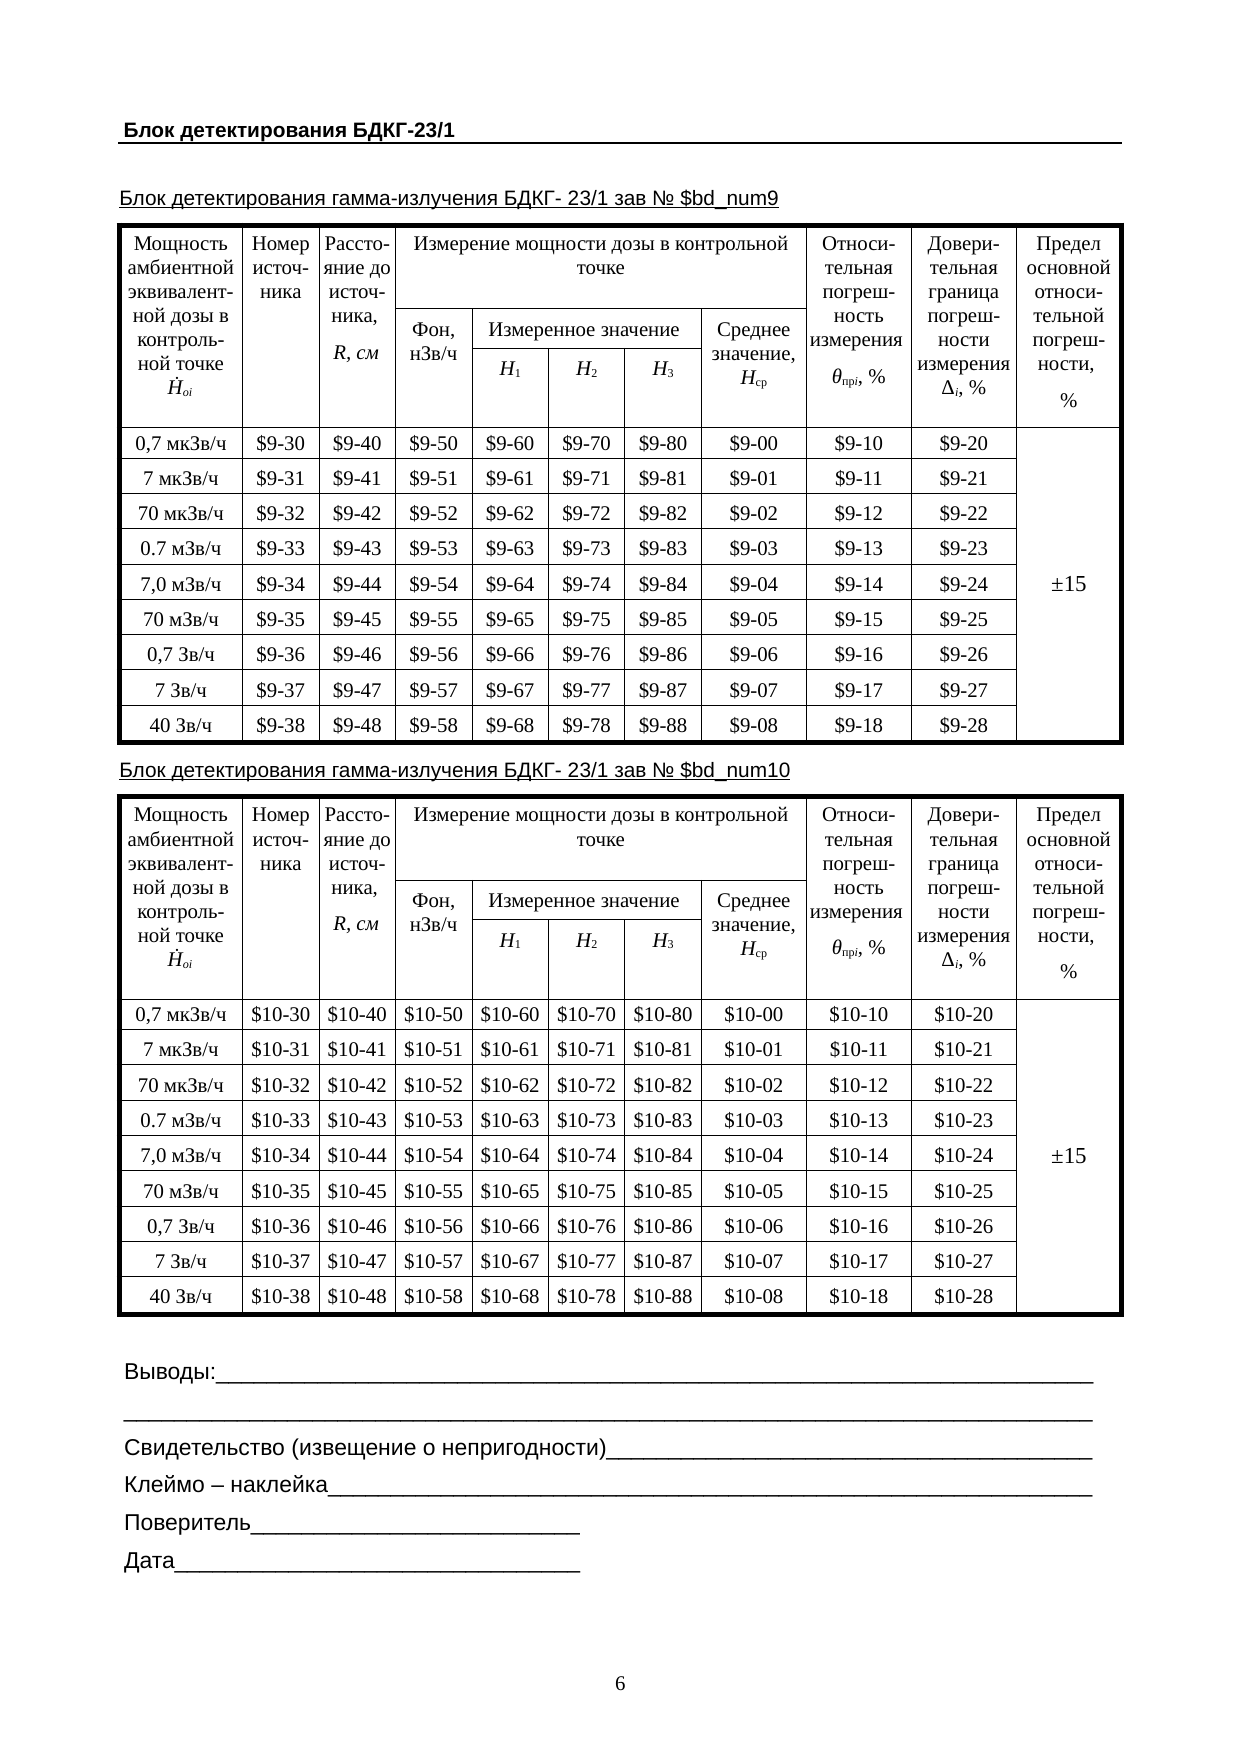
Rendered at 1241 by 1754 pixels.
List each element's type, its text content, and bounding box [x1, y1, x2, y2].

table_cell $9-27 [912, 670, 1016, 705]
table_cell $9-64 [473, 565, 548, 599]
table_cell $9-22 [912, 494, 1016, 528]
table_cell $10-16 [807, 1207, 911, 1241]
table_cell $9-30 [243, 428, 319, 457]
table_cell $9-86 [625, 635, 701, 669]
table_cell $9-20 [912, 428, 1016, 457]
table_cell $10-02 [702, 1065, 806, 1100]
table_cell Дата [118, 1541, 1122, 1579]
table_cell H2 [549, 349, 624, 427]
table_cell $10-72 [549, 1065, 624, 1100]
table_cell $9-81 [625, 459, 701, 493]
table_cell $9-83 [625, 529, 701, 563]
table_cell $10-74 [549, 1136, 624, 1170]
table_cell $10-83 [625, 1101, 701, 1135]
table_cell $9-66 [473, 635, 548, 669]
table_cell $10-55 [396, 1171, 472, 1206]
table_cell $10-27 [912, 1242, 1016, 1276]
table_cell $9-18 [807, 706, 911, 740]
table_cell 70 мЗв/ч [122, 600, 242, 634]
table_cell $9-45 [320, 600, 395, 634]
table_cell $10-73 [549, 1101, 624, 1135]
table_header Выводы: [118, 1352, 1122, 1390]
table_cell $10-25 [912, 1171, 1016, 1206]
table_cell $9-05 [702, 600, 806, 634]
table_cell $10-14 [807, 1136, 911, 1170]
table_cell $9-47 [320, 670, 395, 705]
table_cell $10-13 [807, 1101, 911, 1135]
table_cell $9-73 [549, 529, 624, 563]
table_header Блок детектирования гамма-излучения БДКГ- 23/1 зав № $bd_num9 [119, 174, 1121, 223]
table_cell Рассто-яние до источ-ника, R, см [320, 228, 395, 427]
table_cell 0,7 мкЗв/ч [122, 428, 242, 457]
table_cell $10-05 [702, 1171, 806, 1206]
table_cell $9-48 [320, 706, 395, 740]
table_cell $10-60 [473, 1000, 548, 1029]
table_cell $9-23 [912, 529, 1016, 563]
table_cell $9-35 [243, 600, 319, 634]
table_cell Мощность амбиентной эквивалент-ной дозы в контроль-ной точке Ḣoi [122, 799, 242, 999]
table_cell $9-06 [702, 635, 806, 669]
table_cell $9-46 [320, 635, 395, 669]
table_cell $10-70 [549, 1000, 624, 1029]
table_cell H1 [473, 349, 548, 427]
table_cell $9-80 [625, 428, 701, 457]
table_cell $9-14 [807, 565, 911, 599]
table_cell $10-12 [807, 1065, 911, 1100]
table_cell 7,0 мЗв/ч [122, 1136, 242, 1170]
table_cell $10-26 [912, 1207, 1016, 1241]
table_cell $10-87 [625, 1242, 701, 1276]
table_cell $10-41 [320, 1030, 395, 1064]
table_cell $10-00 [702, 1000, 806, 1029]
table_cell $10-54 [396, 1136, 472, 1170]
table_cell $10-23 [912, 1101, 1016, 1135]
table_cell H3 [625, 920, 701, 999]
table_cell $10-30 [243, 1000, 319, 1029]
table_cell $10-17 [807, 1242, 911, 1276]
table_cell $10-66 [473, 1207, 548, 1241]
table_cell $9-71 [549, 459, 624, 493]
table_cell $10-81 [625, 1030, 701, 1064]
table_cell $10-43 [320, 1101, 395, 1135]
table_cell $9-28 [912, 706, 1016, 740]
table_cell $10-40 [320, 1000, 395, 1029]
table_cell 7,0 мЗв/ч [122, 565, 242, 599]
table_cell $9-78 [549, 706, 624, 740]
table_cell ±15 [1017, 1000, 1119, 1312]
table_cell $9-11 [807, 459, 911, 493]
table_cell Относи-тельная погреш-ность измерения θпрi, % [807, 799, 911, 999]
table_cell $10-22 [912, 1065, 1016, 1100]
table_cell $10-45 [320, 1171, 395, 1206]
table_cell $10-20 [912, 1000, 1016, 1029]
table_cell $10-18 [807, 1277, 911, 1312]
table_cell [118, 1390, 1122, 1428]
table_cell $10-33 [243, 1101, 319, 1135]
table_cell $9-32 [243, 494, 319, 528]
table_cell $10-44 [320, 1136, 395, 1170]
table_cell $9-17 [807, 670, 911, 705]
table_cell $10-37 [243, 1242, 319, 1276]
table_cell $9-26 [912, 635, 1016, 669]
table_cell $10-53 [396, 1101, 472, 1135]
table_cell $10-65 [473, 1171, 548, 1206]
table_cell $9-34 [243, 565, 319, 599]
table_cell $10-31 [243, 1030, 319, 1064]
table_cell $9-56 [396, 635, 472, 669]
table_cell $10-75 [549, 1171, 624, 1206]
table_cell Предел основной относи-тельной погреш-ности, % [1017, 799, 1119, 999]
table_cell $10-85 [625, 1171, 701, 1206]
table_cell $9-57 [396, 670, 472, 705]
table_cell Измеренное значение [473, 309, 701, 348]
table_cell H1 [473, 920, 548, 999]
table_cell Предел основной относи-тельной погреш-ности, % [1017, 228, 1119, 427]
table_cell $10-58 [396, 1277, 472, 1312]
table_cell $10-62 [473, 1065, 548, 1100]
table_cell Клеймо – наклейка [118, 1466, 1122, 1503]
table_cell $9-62 [473, 494, 548, 528]
table_cell $10-21 [912, 1030, 1016, 1064]
table_cell $10-77 [549, 1242, 624, 1276]
table_cell $9-52 [396, 494, 472, 528]
table_cell 7 Зв/ч [122, 670, 242, 705]
table_cell $10-82 [625, 1065, 701, 1100]
table_cell $10-03 [702, 1101, 806, 1135]
table_cell $10-67 [473, 1242, 548, 1276]
table_cell $9-85 [625, 600, 701, 634]
table_cell $9-31 [243, 459, 319, 493]
table_cell $10-64 [473, 1136, 548, 1170]
table_cell $10-24 [912, 1136, 1016, 1170]
table_cell $9-33 [243, 529, 319, 563]
table_cell 0,7 мкЗв/ч [122, 1000, 242, 1029]
table_cell $9-53 [396, 529, 472, 563]
table_cell $9-02 [702, 494, 806, 528]
table_cell $10-32 [243, 1065, 319, 1100]
table_cell 70 мЗв/ч [122, 1171, 242, 1206]
table_cell $9-70 [549, 428, 624, 457]
table_cell $9-10 [807, 428, 911, 457]
table_cell 0,7 Зв/ч [122, 1207, 242, 1241]
table_cell 40 Зв/ч [122, 1277, 242, 1312]
table_cell 7 Зв/ч [122, 1242, 242, 1276]
table_cell $9-38 [243, 706, 319, 740]
table_cell $9-60 [473, 428, 548, 457]
table_cell $9-08 [702, 706, 806, 740]
table_cell $9-15 [807, 600, 911, 634]
table_cell 0.7 мЗв/ч [122, 1101, 242, 1135]
table_header Блок детектирования гамма-излучения БДКГ- 23/1 зав № $bd_num10 [119, 745, 1121, 794]
table_cell $10-46 [320, 1207, 395, 1241]
table_cell $9-50 [396, 428, 472, 457]
table_cell $9-61 [473, 459, 548, 493]
table_cell $9-44 [320, 565, 395, 599]
table_cell 70 мкЗв/ч [122, 1065, 242, 1100]
table_cell 7 мкЗв/ч [122, 1030, 242, 1064]
table_cell $10-68 [473, 1277, 548, 1312]
table_cell $10-04 [702, 1136, 806, 1170]
table_cell $9-84 [625, 565, 701, 599]
table_cell $9-16 [807, 635, 911, 669]
table_cell $9-77 [549, 670, 624, 705]
table_cell $10-15 [807, 1171, 911, 1206]
table_cell $9-74 [549, 565, 624, 599]
table_cell $9-75 [549, 600, 624, 634]
table_cell $9-21 [912, 459, 1016, 493]
table_cell $9-63 [473, 529, 548, 563]
table_cell Поверитель [118, 1503, 1122, 1541]
table_cell Фон, нЗв/ч [396, 881, 472, 999]
table_cell $10-50 [396, 1000, 472, 1029]
table_cell $9-24 [912, 565, 1016, 599]
table_cell $9-68 [473, 706, 548, 740]
table_cell $9-65 [473, 600, 548, 634]
table_cell $9-87 [625, 670, 701, 705]
table_cell Довери-тельная граница погреш-ности измерения Δi, % [912, 799, 1016, 999]
table_cell Среднее значение, Hср [702, 309, 806, 427]
table_cell $10-61 [473, 1030, 548, 1064]
table_cell $9-37 [243, 670, 319, 705]
table_cell $10-80 [625, 1000, 701, 1029]
table_cell $9-82 [625, 494, 701, 528]
table_cell $10-06 [702, 1207, 806, 1241]
table_cell $9-72 [549, 494, 624, 528]
table_cell $10-57 [396, 1242, 472, 1276]
table_cell Измерение мощности дозы в контрольной точке [396, 228, 806, 308]
table_cell $9-51 [396, 459, 472, 493]
table_cell $9-01 [702, 459, 806, 493]
table_cell $9-58 [396, 706, 472, 740]
table_cell $10-42 [320, 1065, 395, 1100]
table_cell $9-55 [396, 600, 472, 634]
table_cell $9-43 [320, 529, 395, 563]
table_cell Относи-тельная погреш-ность измерения θпрi, % [807, 228, 911, 427]
table_cell H3 [625, 349, 701, 427]
table_cell $10-52 [396, 1065, 472, 1100]
table_cell H2 [549, 920, 624, 999]
table_cell $10-11 [807, 1030, 911, 1064]
table_cell $9-67 [473, 670, 548, 705]
table_cell $9-42 [320, 494, 395, 528]
table_cell $9-04 [702, 565, 806, 599]
table_cell $9-41 [320, 459, 395, 493]
table_cell $9-40 [320, 428, 395, 457]
table_cell $10-07 [702, 1242, 806, 1276]
table_cell 0,7 Зв/ч [122, 635, 242, 669]
table_cell $10-35 [243, 1171, 319, 1206]
table_cell ±15 [1017, 428, 1119, 740]
table_cell $9-07 [702, 670, 806, 705]
table_cell $9-36 [243, 635, 319, 669]
table_cell $10-56 [396, 1207, 472, 1241]
table_cell $10-86 [625, 1207, 701, 1241]
table_cell $10-08 [702, 1277, 806, 1312]
table_cell Измеренное значение [473, 881, 701, 919]
table_cell $10-63 [473, 1101, 548, 1135]
table_cell $10-48 [320, 1277, 395, 1312]
table_cell $10-88 [625, 1277, 701, 1312]
table_cell $10-47 [320, 1242, 395, 1276]
table_cell $9-03 [702, 529, 806, 563]
table_cell $10-51 [396, 1030, 472, 1064]
table_cell Рассто-яние до источ-ника, R, см [320, 799, 395, 999]
table_cell Среднее значение, Hср [702, 881, 806, 999]
table_cell 7 мкЗв/ч [122, 459, 242, 493]
table_cell $9-13 [807, 529, 911, 563]
table_cell $10-01 [702, 1030, 806, 1064]
table_cell Довери-тельная граница погреш-ности измерения Δi, % [912, 228, 1016, 427]
table_cell 0.7 мЗв/ч [122, 529, 242, 563]
table_cell $10-10 [807, 1000, 911, 1029]
table_cell $9-76 [549, 635, 624, 669]
table_cell $10-28 [912, 1277, 1016, 1312]
table_cell $10-38 [243, 1277, 319, 1312]
table_cell $10-84 [625, 1136, 701, 1170]
table_cell 70 мкЗв/ч [122, 494, 242, 528]
table_cell $9-88 [625, 706, 701, 740]
table_cell Номер источ-ника [243, 228, 319, 427]
table_cell $10-76 [549, 1207, 624, 1241]
table_cell Номер источ-ника [243, 799, 319, 999]
table_cell Измерение мощности дозы в контрольной точке [396, 799, 806, 880]
table_cell $10-36 [243, 1207, 319, 1241]
table_cell $9-12 [807, 494, 911, 528]
table_cell $9-25 [912, 600, 1016, 634]
table_cell $10-34 [243, 1136, 319, 1170]
table_cell $9-54 [396, 565, 472, 599]
table_cell Свидетельство (извещение о непригодности) [118, 1428, 1122, 1466]
table_cell Фон, нЗв/ч [396, 309, 472, 427]
table_cell $10-78 [549, 1277, 624, 1312]
table_cell Мощность амбиентной эквивалент-ной дозы в контроль-ной точке Ḣoi [122, 228, 242, 427]
table_cell $9-00 [702, 428, 806, 457]
table_cell $10-71 [549, 1030, 624, 1064]
table_cell 40 Зв/ч [122, 706, 242, 740]
